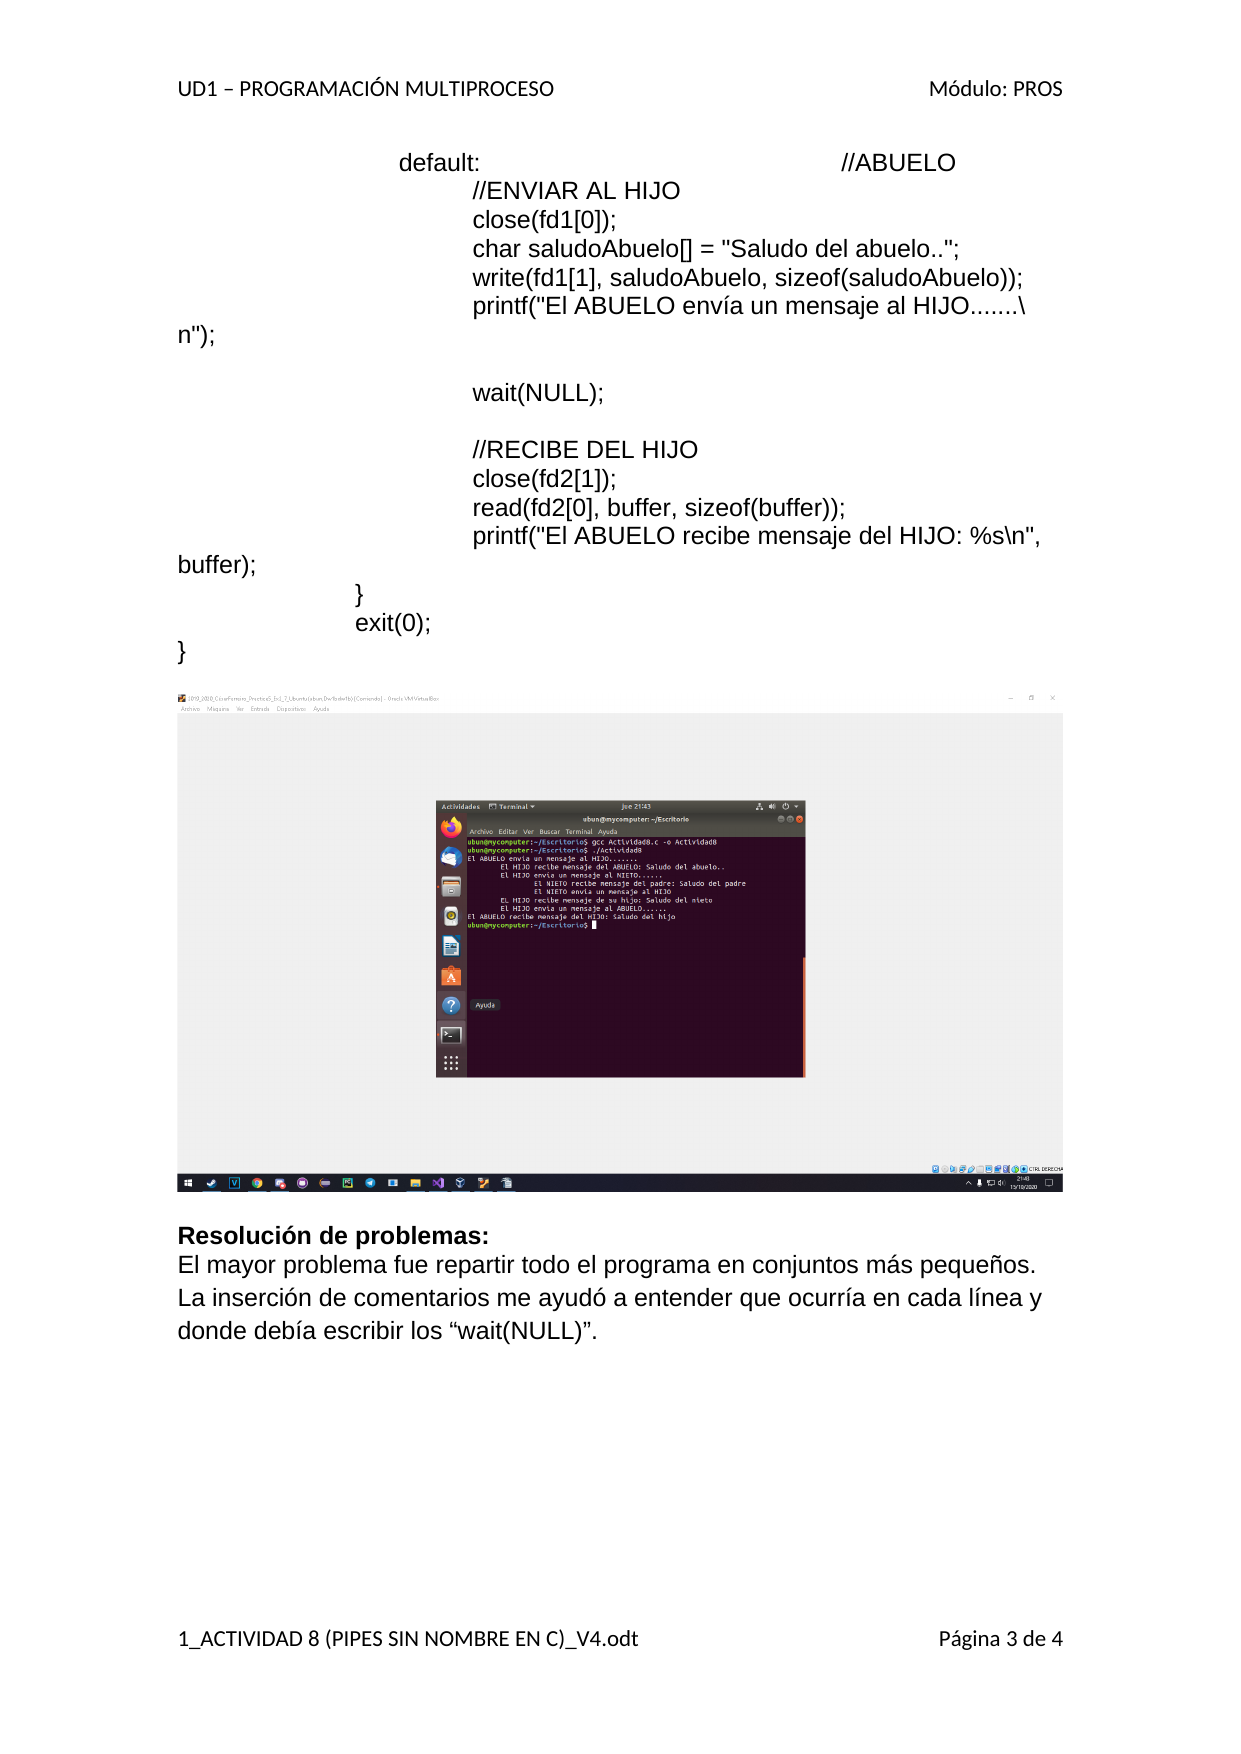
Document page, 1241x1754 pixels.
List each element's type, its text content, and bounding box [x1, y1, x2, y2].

picture [177, 693, 1063, 1192]
text El mayor problema fue repartir todo el programa en conjuntos más pequeños. La inserción de comentarios me ayudó a entender que ocurría en cada línea y donde debía escribir los “wait(NULL)”. [177, 1249, 1063, 1344]
text default: //ABUELO //ENVIAR AL HIJO close(fd1[0]); char saludoAbuelo[] = "Saludo del abuelo.."; write(fd1[1], saludoAbuelo, sizeof(saludoAbuelo)); printf("El ABUELO envía un mensaje al HIJO.......\n"); wait(NULL); //RECIBE DEL HIJO close(fd2[1]); read(fd2[0], buffer, sizeof(buffer)); printf("El ABUELO recibe mensaje del HIJO: %s\n", buffer); } exit(0); } [177, 148, 1063, 665]
text Resolución de problemas: [177, 1221, 1063, 1249]
